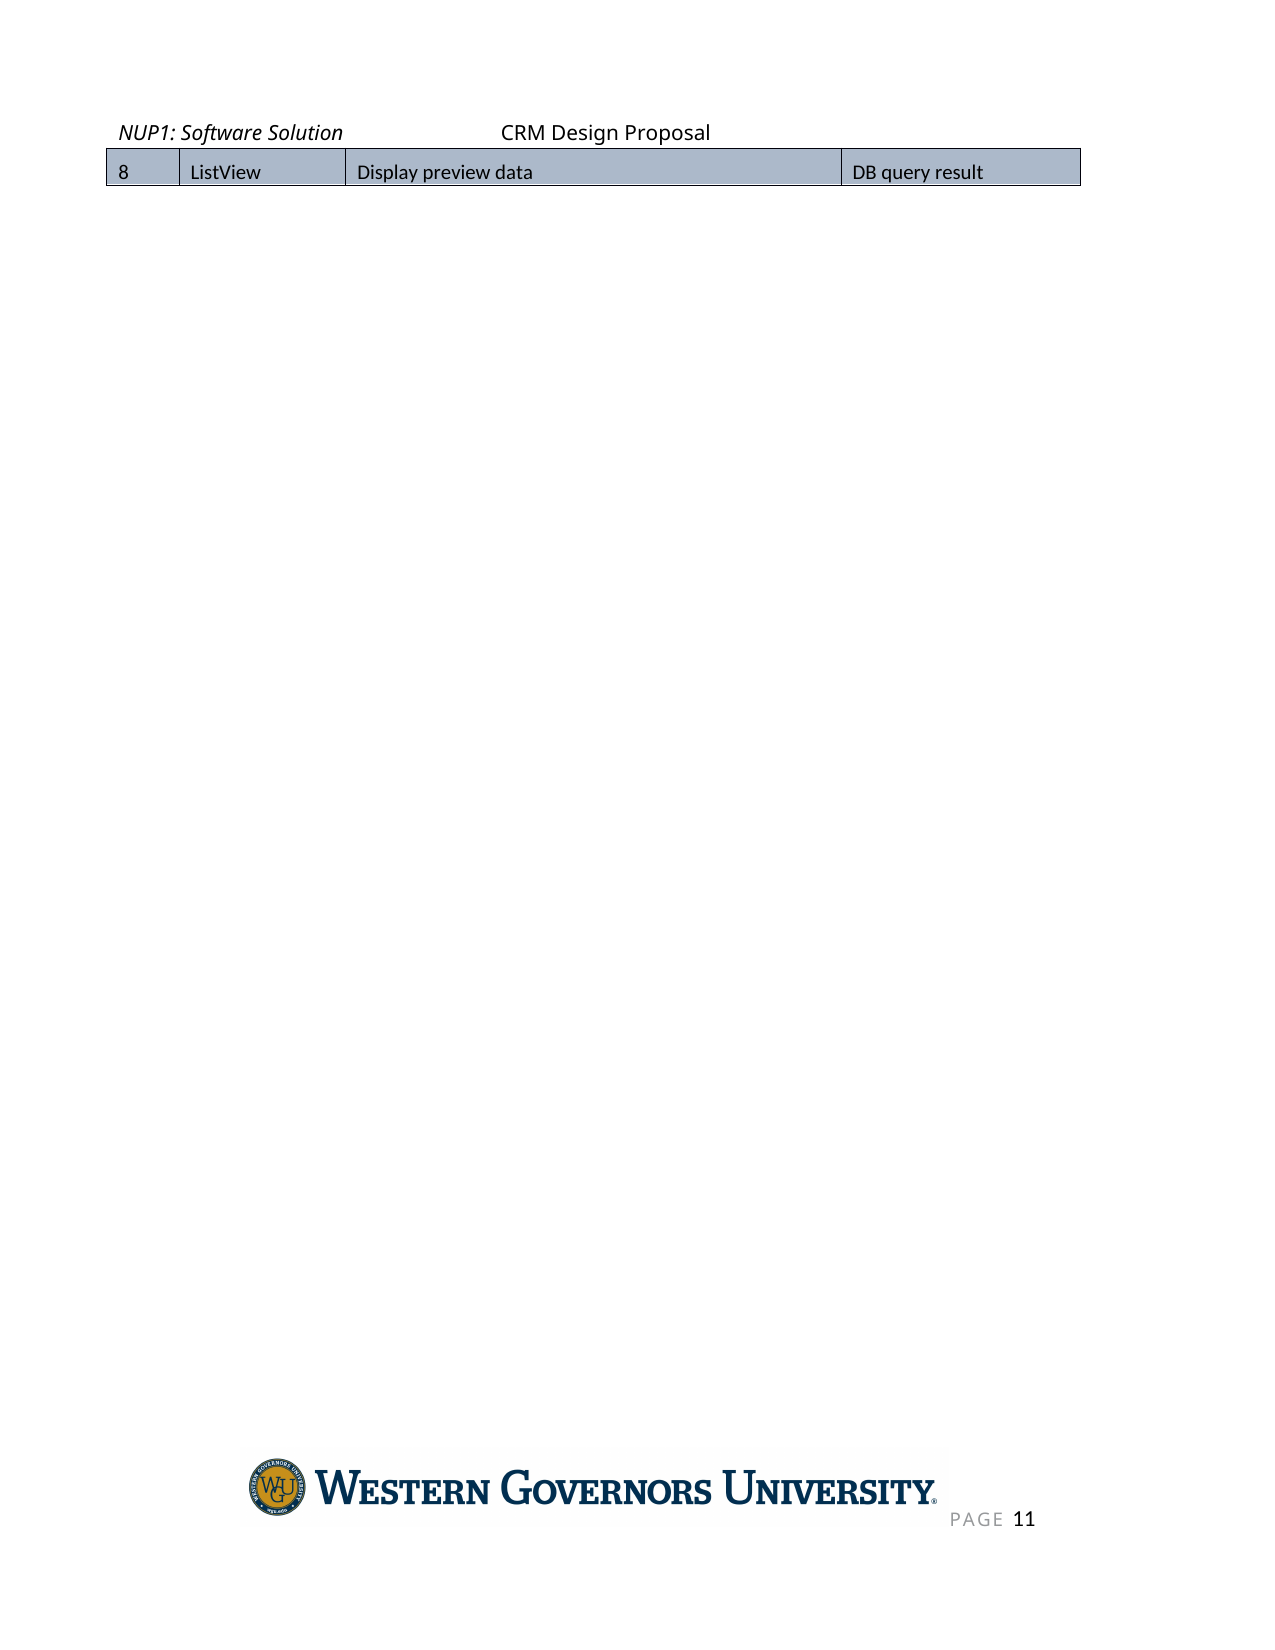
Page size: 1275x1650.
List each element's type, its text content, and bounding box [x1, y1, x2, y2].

table_cell ListView [180, 149, 345, 184]
table_cell DB query result [842, 149, 1080, 184]
table_cell 8 [107, 149, 179, 184]
picture [239, 1447, 950, 1527]
table_cell Display preview data [346, 149, 841, 184]
